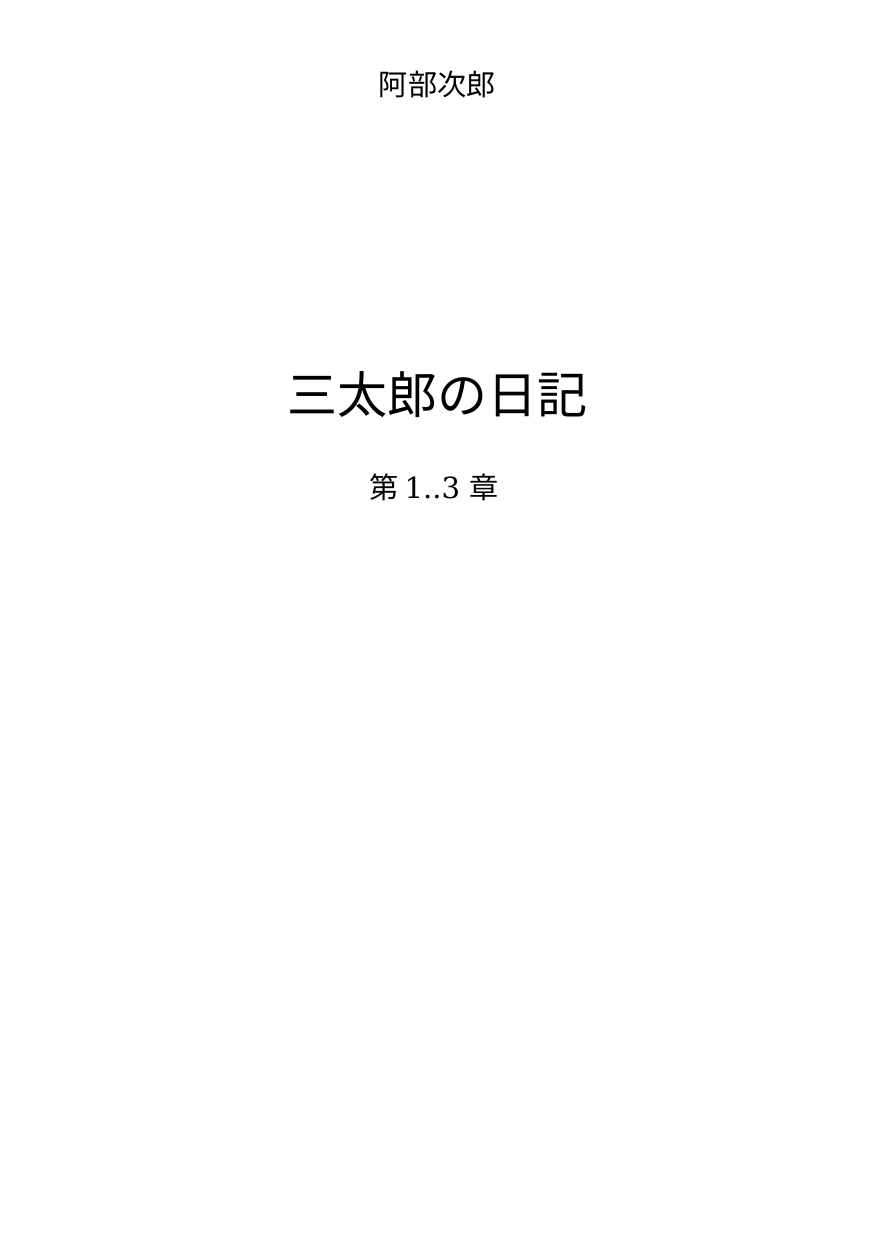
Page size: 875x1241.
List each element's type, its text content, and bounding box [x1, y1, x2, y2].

subtitle 第1..3 章 [36, 465, 838, 507]
subtitle 阿部次郎 [36, 61, 838, 103]
subtitle 三太郎の日記 [36, 355, 838, 428]
